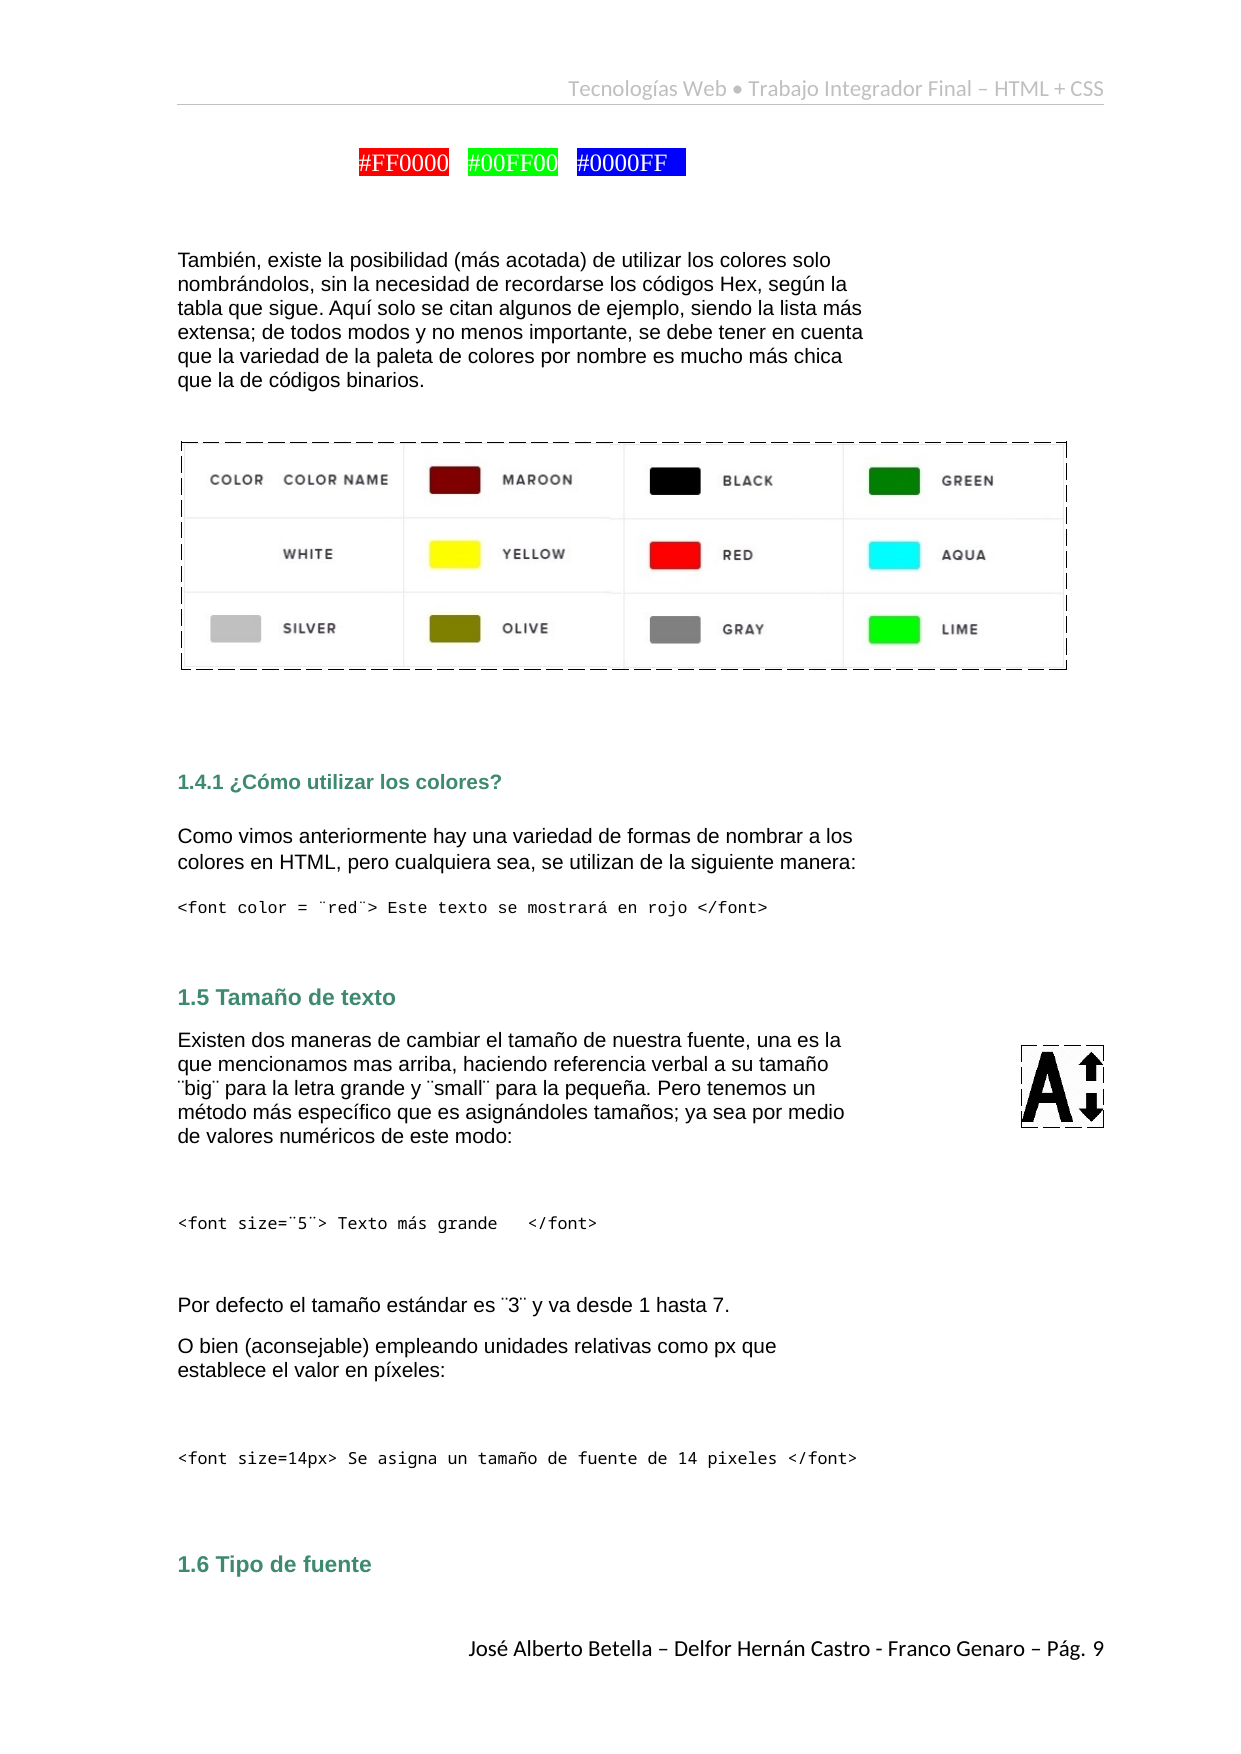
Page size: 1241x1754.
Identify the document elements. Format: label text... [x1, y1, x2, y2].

text 1.6 Tipo de fuente [177, 1551, 867, 1578]
picture [181, 442, 1066, 670]
text #FF0000 #00FF00 #0000FF [177, 148, 867, 176]
text <font size=14px> Se asigna un tamaño de fuente de 14 pixeles </font> [177, 1446, 867, 1469]
text Por defecto el tamaño estándar es ¨3¨ y va desde 1 hasta 7. [177, 1293, 867, 1317]
text También, existe la posibilidad (más acotada) de utilizar los colores solo nombrándolos, sin la necesidad de recordarse los códigos Hex, según la tabla que sigue. Aquí solo se citan algunos de ejemplo, siendo la lista más extensa; de todos modos y no menos importante, se debe tener en cuenta que la variedad de la paleta de colores por nombre es mucho más chica que la de códigos binarios. [177, 248, 867, 392]
picture [1021, 1045, 1104, 1128]
text Existen dos maneras de cambiar el tamaño de nuestra fuente, una es la que mencionamos mas arriba, haciendo referencia verbal a su tamaño ¨big¨ para la letra grande y ¨small¨ para la pequeña. Pero tenemos un método más específico que es asignándoles tamaños; ya sea por medio de valores numéricos de este modo: [177, 1028, 867, 1148]
text 1.5 Tamaño de texto [177, 984, 867, 1010]
text O bien (aconsejable) empleando unidades relativas como px que establece el valor en píxeles: [177, 1334, 867, 1382]
text <font size=¨5¨> Texto más grande </font> [177, 1212, 867, 1234]
text 1.4.1 ¿Cómo utilizar los colores? [177, 770, 867, 794]
text Como vimos anteriormente hay una variedad de formas de nombrar a los colores en HTML, pero cualquiera sea, se utilizan de la siguiente manera: <font color = ¨red¨> Este texto se mostrará en rojo </font> [177, 824, 867, 918]
